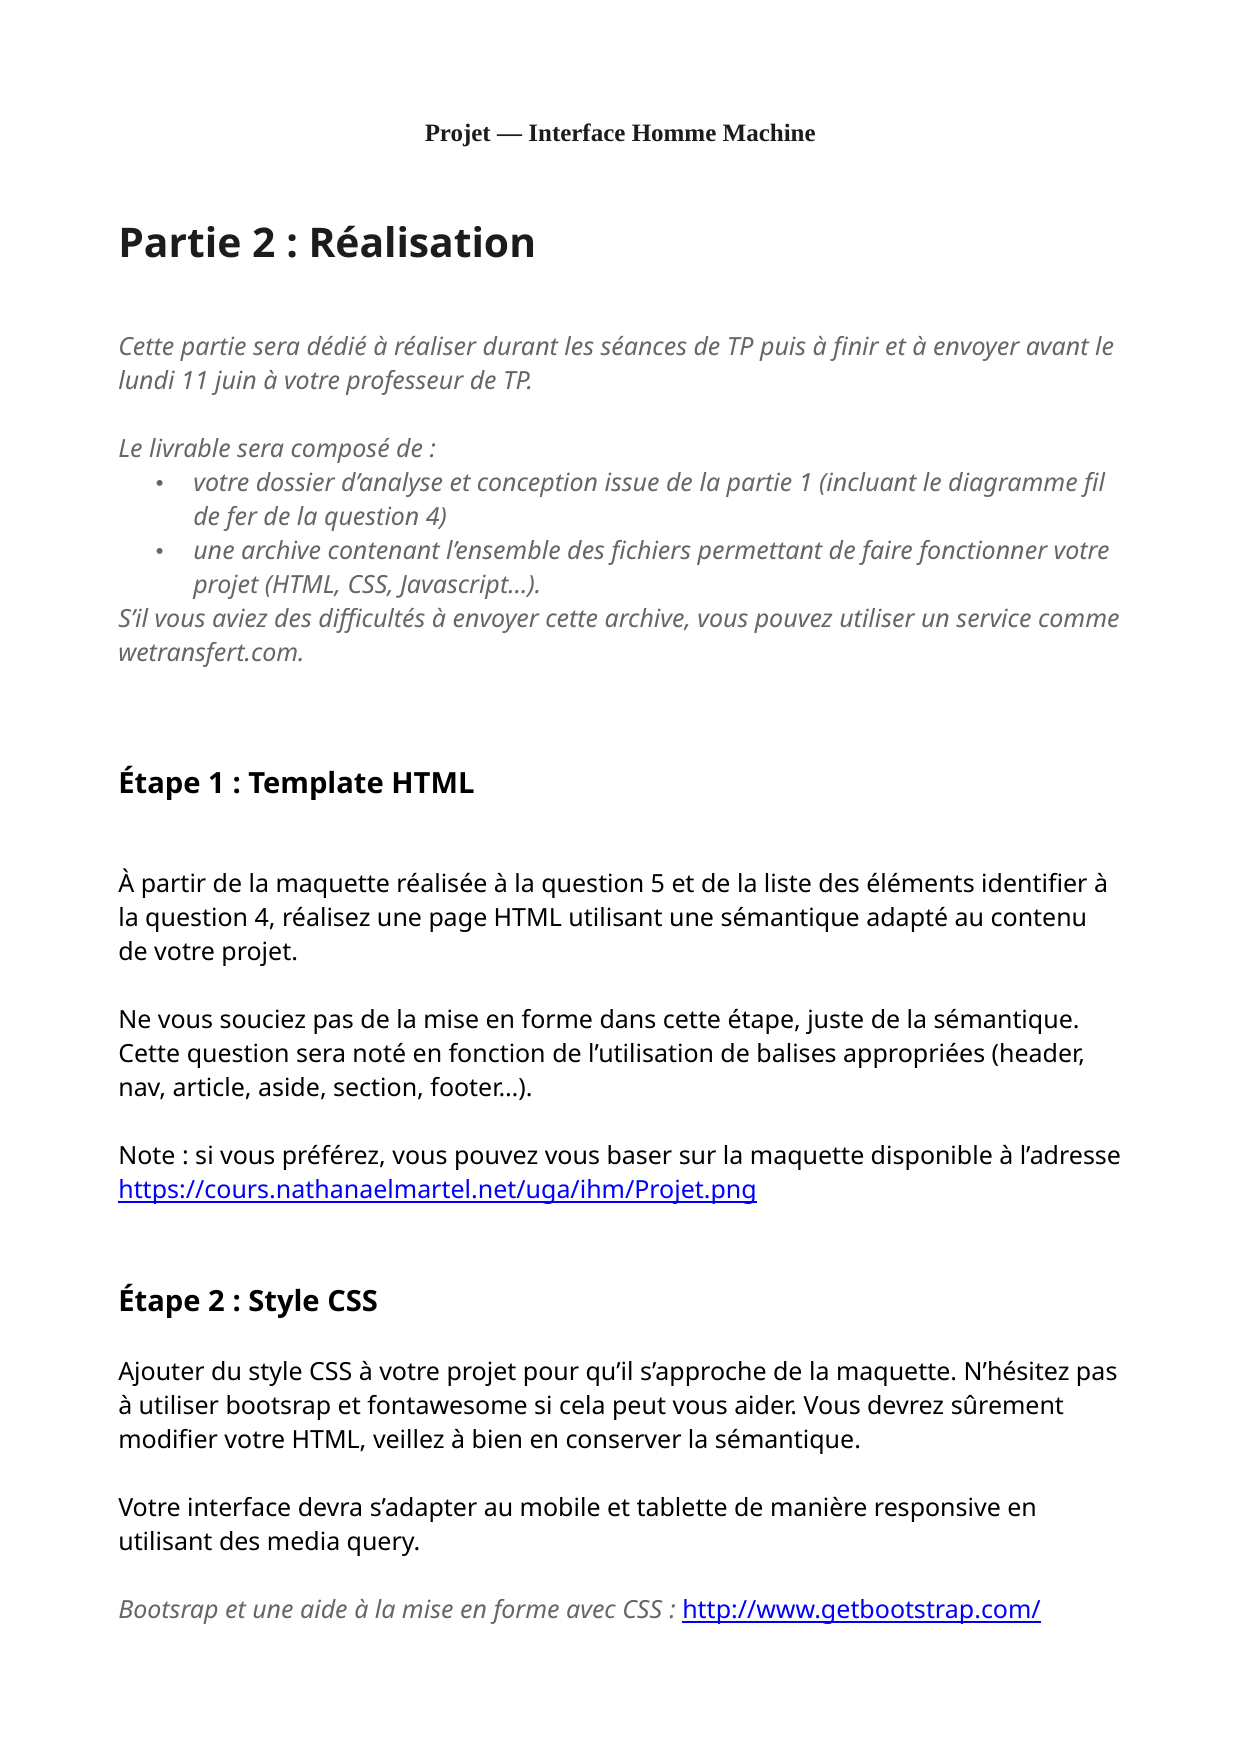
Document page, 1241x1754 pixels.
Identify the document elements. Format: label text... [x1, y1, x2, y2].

list votre dossier d’analyse et conception issue de la partie 1 (incluant le diagramme fil de fer de la question 4) [156, 465, 1122, 533]
list une archive contenant l’ensemble des fichiers permettant de faire fonctionner votre projet (HTML, CSS, Javascript…). [156, 533, 1122, 601]
subtitle Partie 2 : Réalisation [118, 214, 1122, 269]
text Bootsrap et une aide à la mise en forme avec CSS : http://www.getbootstrap.com/ [118, 1592, 1122, 1626]
text Votre interface devra s’adapter au mobile et tablette de manière responsive en utilisant des media query. [118, 1490, 1122, 1558]
text Ajouter du style CSS à votre projet pour qu’il s’approche de la maquette. N’hésitez pas à utiliser bootsrap et fontawesome si cela peut vous aider. Vous devrez sûrement modifier votre HTML, veillez à bien en conserver la sémantique. [118, 1353, 1122, 1456]
text À partir de la maquette réalisée à la question 5 et de la liste des éléments identifier à la question 4, réalisez une page HTML utilisant une sémantique adapté au contenu de votre projet. [118, 865, 1122, 968]
text Le livrable sera composé de : [118, 431, 1122, 465]
text Cette partie sera dédié à réaliser durant les séances de TP puis à finir et à envoyer avant le lundi 11 juin à votre professeur de TP. [118, 328, 1122, 397]
text S’il vous aviez des difficultés à envoyer cette archive, vous pouvez utiliser un service comme wetransfert.com. [118, 601, 1122, 669]
text Note : si vous préférez, vous pouvez vous baser sur la maquette disponible à l’adresse https://cours.nathanaelmartel.net/uga/ihm/Projet.png [118, 1138, 1122, 1206]
text Ne vous souciez pas de la mise en forme dans cette étape, juste de la sémantique. Cette question sera noté en fonction de l’utilisation de balises appropriées (header, nav, article, aside, section, footer…). [118, 1002, 1122, 1104]
text Étape 2 : Style CSS [118, 1280, 1122, 1319]
subtitle Étape 1 : Template HTML [118, 762, 1122, 802]
